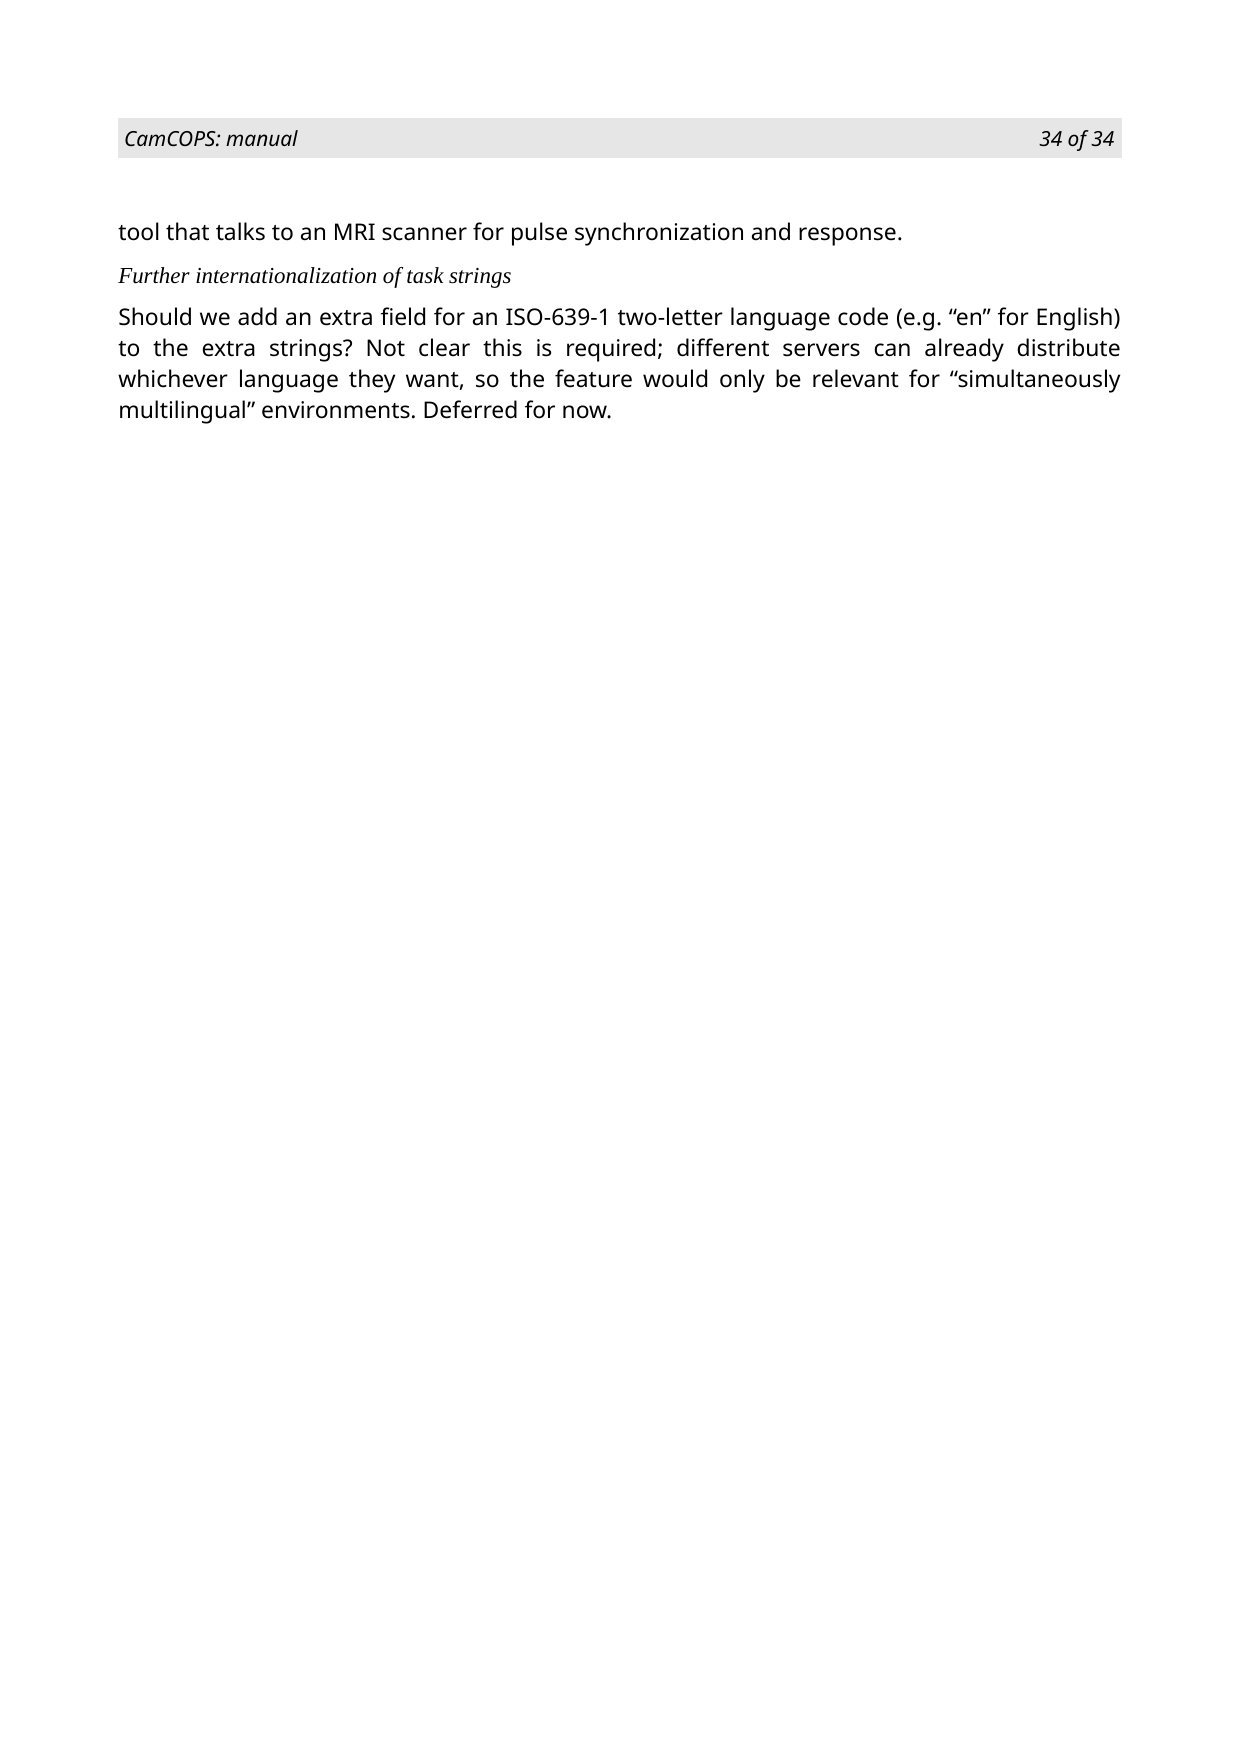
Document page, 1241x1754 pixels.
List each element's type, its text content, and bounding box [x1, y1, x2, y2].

text tool that talks to an MRI scanner for pulse synchronization and response. [118, 216, 1122, 247]
text Should we add an extra field for an ISO-639-1 two-letter language code (e.g. “en” for English) to the extra strings? Not clear this is required; different servers can already distribute whichever language they want, so the feature would only be relevant for “simultaneously multilingual” environments. Deferred for now. [118, 301, 1122, 426]
subtitle Further internationalization of task strings [118, 262, 1122, 288]
